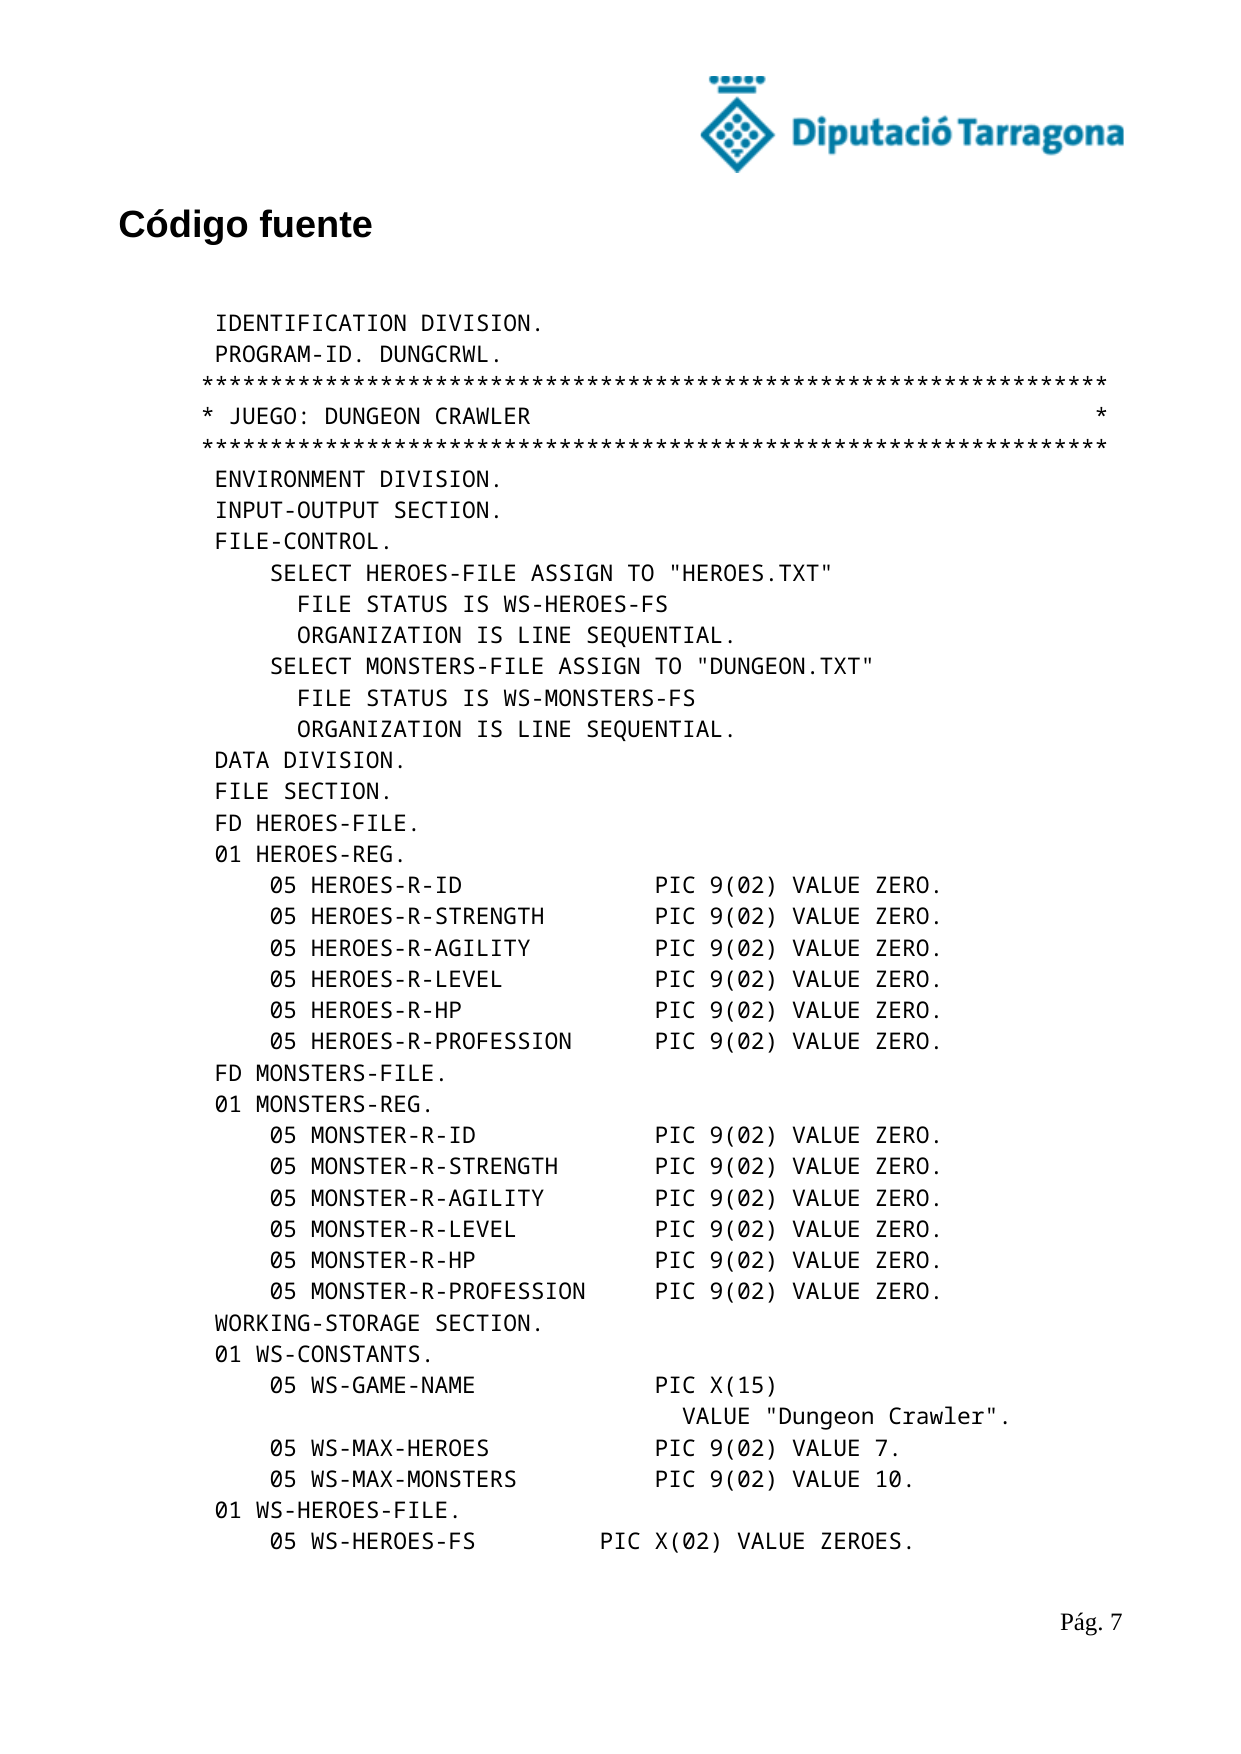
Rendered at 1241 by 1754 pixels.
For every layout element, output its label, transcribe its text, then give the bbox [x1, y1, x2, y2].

text FD MONSTERS-FILE. [118, 1057, 1122, 1088]
text DATA DIVISION. [118, 744, 1122, 775]
text 05 MONSTER-R-HP PIC 9(02) VALUE ZERO. [118, 1244, 1122, 1275]
text ORGANIZATION IS LINE SEQUENTIAL. [118, 619, 1122, 650]
text ****************************************************************** [118, 432, 1122, 463]
text ENVIRONMENT DIVISION. [118, 463, 1122, 494]
picture [700, 76, 1124, 173]
text 01 HEROES-REG. [118, 838, 1122, 869]
text ****************************************************************** [118, 369, 1122, 400]
text 05 MONSTER-R-STRENGTH PIC 9(02) VALUE ZERO. [118, 1150, 1122, 1182]
text * JUEGO: DUNGEON CRAWLER * [118, 400, 1122, 432]
text 01 WS-HEROES-FILE. [118, 1494, 1122, 1525]
text 05 HEROES-R-LEVEL PIC 9(02) VALUE ZERO. [118, 963, 1122, 994]
text VALUE "Dungeon Crawler". [118, 1400, 1122, 1432]
text WORKING-STORAGE SECTION. [118, 1307, 1122, 1338]
text 05 WS-MAX-MONSTERS PIC 9(02) VALUE 10. [118, 1463, 1122, 1494]
text FD HEROES-FILE. [118, 807, 1122, 838]
text SELECT MONSTERS-FILE ASSIGN TO "DUNGEON.TXT" [118, 650, 1122, 682]
text 01 MONSTERS-REG. [118, 1088, 1122, 1119]
text 05 HEROES-R-HP PIC 9(02) VALUE ZERO. [118, 994, 1122, 1025]
text INPUT-OUTPUT SECTION. [118, 494, 1122, 525]
text SELECT HEROES-FILE ASSIGN TO "HEROES.TXT" [118, 557, 1122, 588]
text 05 MONSTER-R-AGILITY PIC 9(02) VALUE ZERO. [118, 1182, 1122, 1213]
text FILE STATUS IS WS-MONSTERS-FS [118, 682, 1122, 713]
text IDENTIFICATION DIVISION. [118, 307, 1122, 338]
text FILE-CONTROL. [118, 525, 1122, 557]
text 05 WS-HEROES-FS PIC X(02) VALUE ZEROES. [118, 1525, 1122, 1557]
text 05 HEROES-R-AGILITY PIC 9(02) VALUE ZERO. [118, 932, 1122, 963]
text 05 MONSTER-R-PROFESSION PIC 9(02) VALUE ZERO. [118, 1275, 1122, 1307]
text ORGANIZATION IS LINE SEQUENTIAL. [118, 713, 1122, 744]
text 05 WS-MAX-HEROES PIC 9(02) VALUE 7. [118, 1432, 1122, 1463]
text 05 HEROES-R-STRENGTH PIC 9(02) VALUE ZERO. [118, 900, 1122, 932]
text 05 WS-GAME-NAME PIC X(15) [118, 1369, 1122, 1400]
text 05 MONSTER-R-LEVEL PIC 9(02) VALUE ZERO. [118, 1213, 1122, 1244]
text 05 MONSTER-R-ID PIC 9(02) VALUE ZERO. [118, 1119, 1122, 1150]
text PROGRAM-ID. DUNGCRWL. [118, 338, 1122, 369]
text FILE SECTION. [118, 775, 1122, 807]
subtitle Código fuente [118, 201, 1122, 245]
text 05 HEROES-R-ID PIC 9(02) VALUE ZERO. [118, 869, 1122, 900]
text FILE STATUS IS WS-HEROES-FS [118, 588, 1122, 619]
text 01 WS-CONSTANTS. [118, 1338, 1122, 1369]
text 05 HEROES-R-PROFESSION PIC 9(02) VALUE ZERO. [118, 1025, 1122, 1057]
